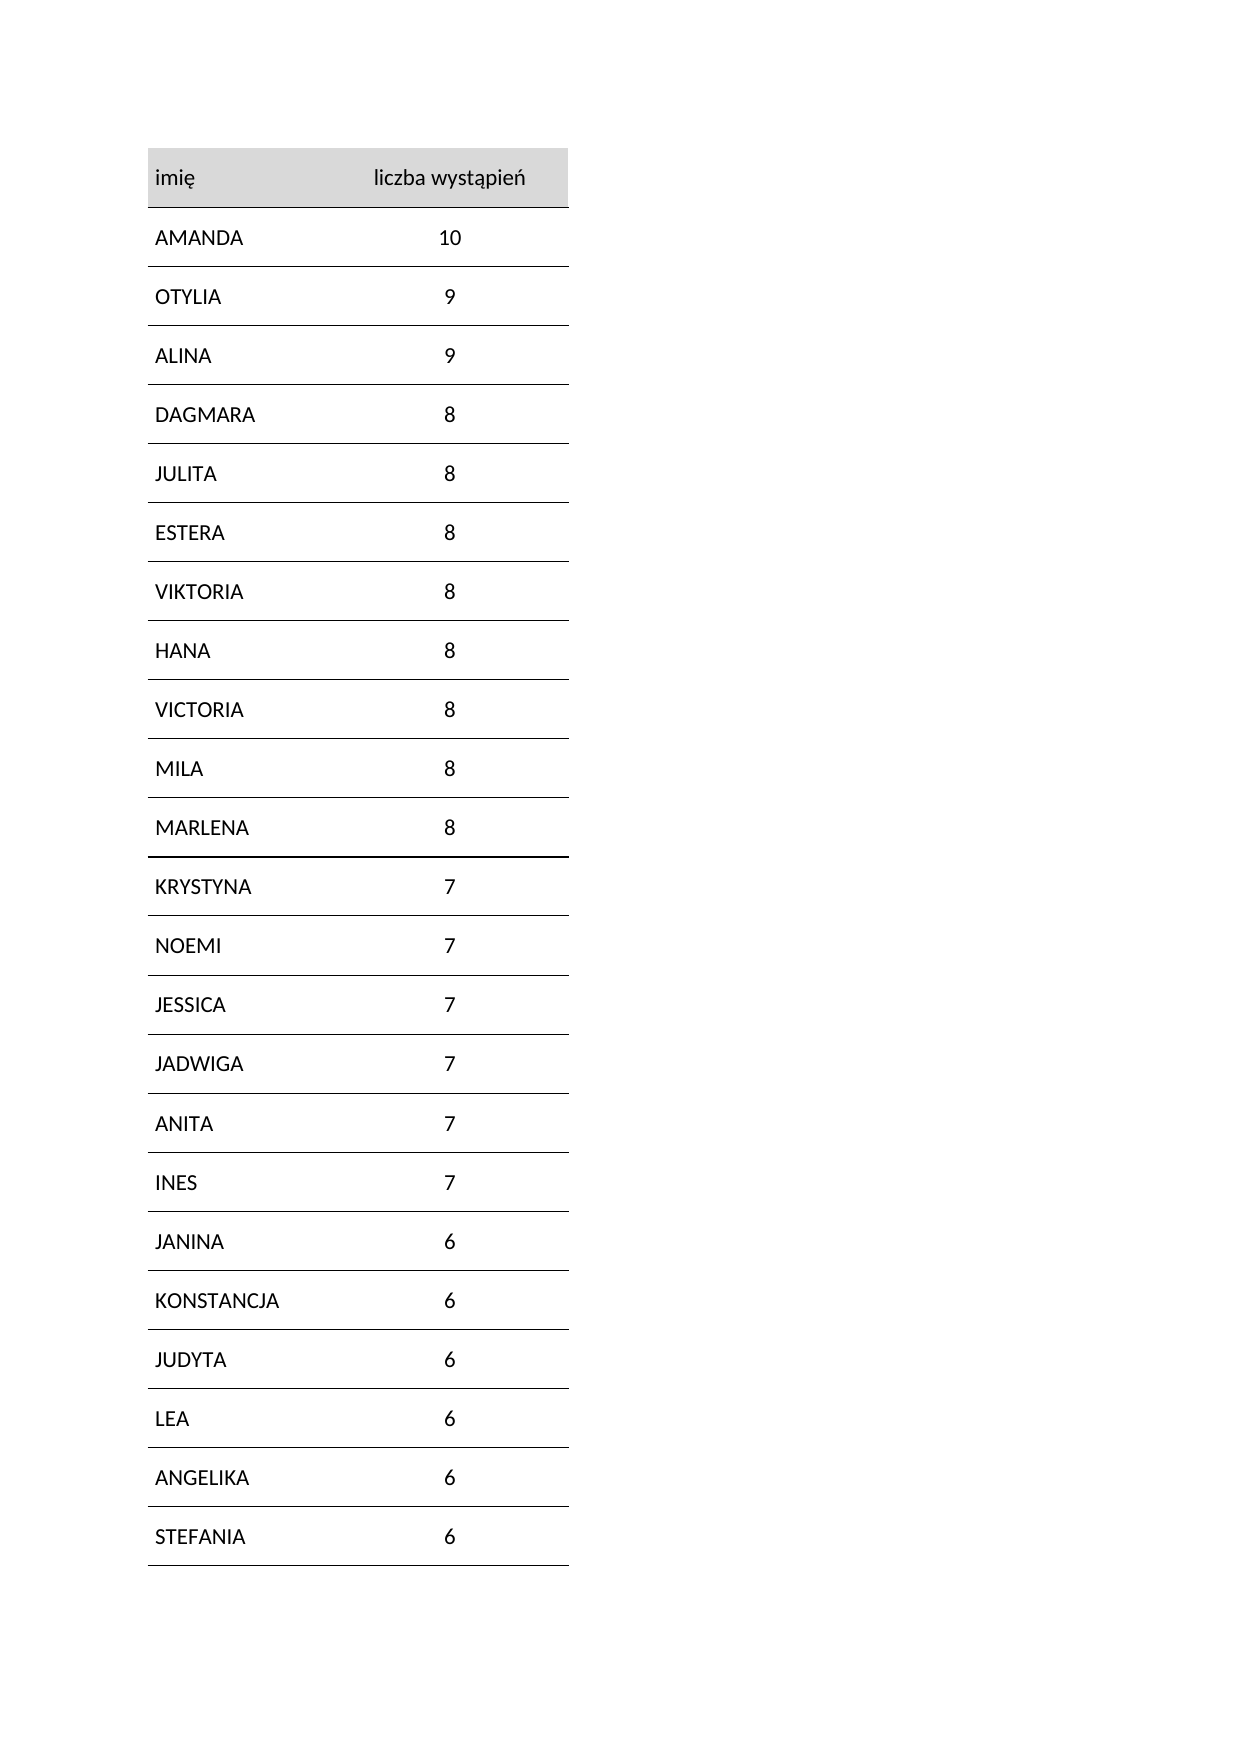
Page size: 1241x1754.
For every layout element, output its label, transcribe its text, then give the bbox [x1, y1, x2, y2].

table_cell 7 [331, 976, 568, 1033]
table_cell 7 [331, 858, 568, 915]
table_cell 8 [331, 503, 568, 561]
table_cell JULITA [148, 444, 331, 502]
table_cell 6 [331, 1448, 568, 1506]
table_cell 7 [331, 1094, 568, 1152]
table_cell ALINA [148, 326, 331, 384]
table_cell 8 [331, 444, 568, 502]
table_cell 7 [331, 1035, 568, 1093]
table_cell MILA [148, 739, 331, 797]
table_cell ESTERA [148, 503, 331, 561]
table_cell DAGMARA [148, 385, 331, 443]
table_cell ANGELIKA [148, 1448, 331, 1506]
table_cell 7 [331, 916, 568, 974]
table_cell JANINA [148, 1212, 331, 1270]
table_cell JESSICA [148, 976, 331, 1033]
table_cell VIKTORIA [148, 562, 331, 620]
table_cell ANITA [148, 1094, 331, 1152]
table_cell 7 [331, 1153, 568, 1211]
table_cell KONSTANCJA [148, 1271, 331, 1329]
table_cell 8 [331, 621, 568, 679]
table_cell KRYSTYNA [148, 858, 331, 915]
table_cell OTYLIA [148, 267, 331, 325]
table_cell 6 [331, 1389, 568, 1447]
table_cell 9 [331, 326, 568, 384]
table_cell 8 [331, 385, 568, 443]
table_cell VICTORIA [148, 680, 331, 738]
table_cell 8 [331, 680, 568, 738]
table_cell STEFANIA [148, 1507, 331, 1565]
table_cell 8 [331, 739, 568, 797]
table_cell 6 [331, 1507, 568, 1565]
table_header liczba wystąpień [331, 148, 568, 207]
table_cell MARLENA [148, 798, 331, 856]
table_cell 9 [331, 267, 568, 325]
table_cell 6 [331, 1330, 568, 1388]
table_cell INES [148, 1153, 331, 1211]
table_cell 8 [331, 798, 568, 856]
table_cell 6 [331, 1271, 568, 1329]
table_cell 6 [331, 1212, 568, 1270]
table_cell NOEMI [148, 916, 331, 974]
table_cell HANA [148, 621, 331, 679]
table_cell AMANDA [148, 208, 331, 266]
table_cell 8 [331, 562, 568, 620]
table_header imię [148, 148, 331, 207]
table_cell LEA [148, 1389, 331, 1447]
table_cell JUDYTA [148, 1330, 331, 1388]
table_cell JADWIGA [148, 1035, 331, 1093]
table_cell 10 [331, 208, 568, 266]
